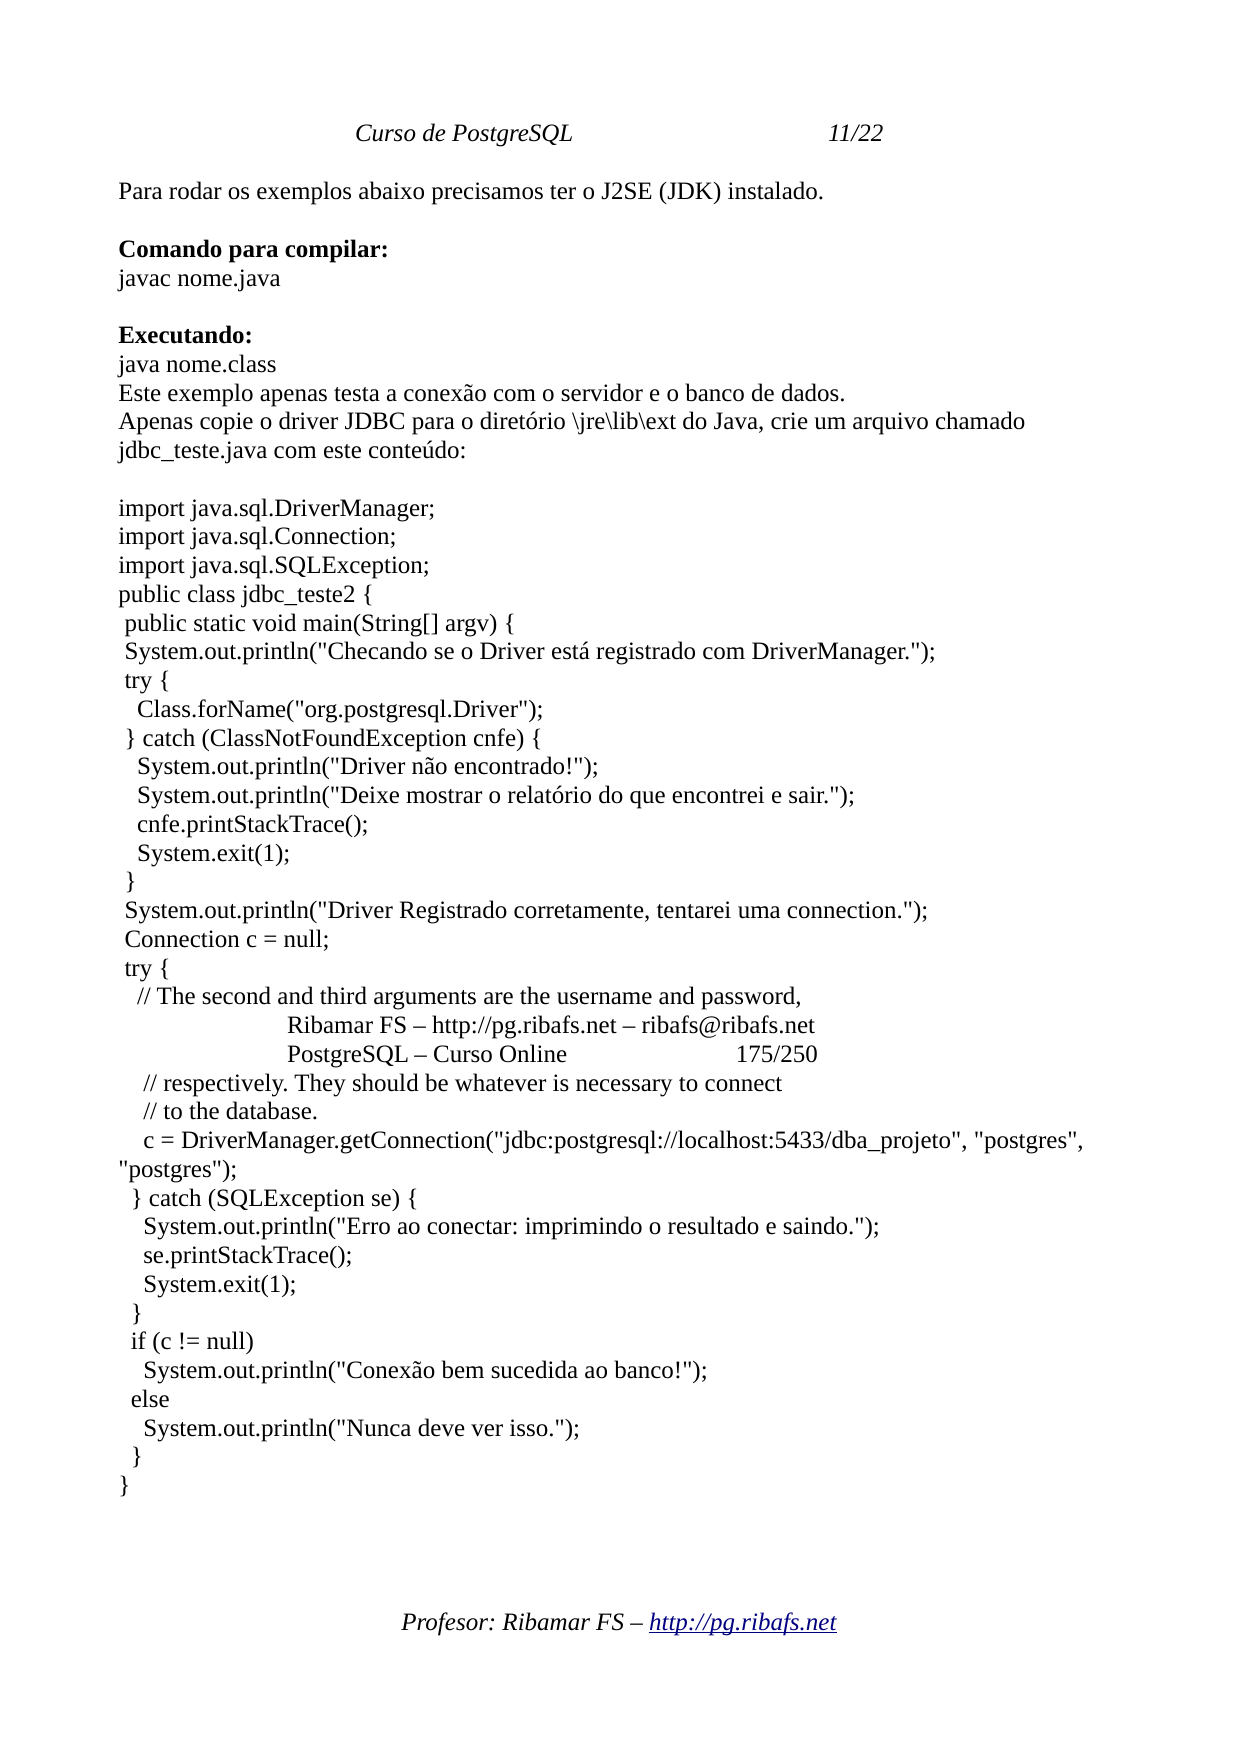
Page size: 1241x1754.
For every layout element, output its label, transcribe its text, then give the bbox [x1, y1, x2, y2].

text public static void main(String[] argv) { [118, 608, 1122, 636]
text System.exit(1); [118, 1269, 1122, 1298]
text Executando: [118, 320, 1122, 349]
text System.out.println("Driver não encontrado!"); [118, 751, 1122, 780]
text jdbc_teste.java com este conteúdo: [118, 435, 1122, 464]
text Ribamar FS – http://pg.ribafs.net – ribafs@ribafs.net [118, 1010, 1122, 1039]
text System.out.println("Nunca deve ver isso."); [118, 1413, 1122, 1441]
text } catch (ClassNotFoundException cnfe) { [118, 723, 1122, 751]
text // The second and third arguments are the username and password, [118, 981, 1122, 1010]
text else [118, 1384, 1122, 1413]
text Apenas copie o driver JDBC para o diretório \jre\lib\ext do Java, crie um arquivo chamado [118, 406, 1122, 435]
text try { [118, 665, 1122, 694]
text System.exit(1); [118, 838, 1122, 866]
text Comando para compilar: [118, 234, 1122, 263]
text // to the database. [118, 1096, 1122, 1125]
text javac nome.java [118, 263, 1122, 291]
text Este exemplo apenas testa a conexão com o servidor e o banco de dados. [118, 378, 1122, 406]
text System.out.println("Erro ao conectar: imprimindo o resultado e saindo."); [118, 1211, 1122, 1240]
text import java.sql.DriverManager; [118, 493, 1122, 521]
text // respectively. They should be whatever is necessary to connect [118, 1068, 1122, 1096]
text PostgreSQL – Curso Online 175/250 [118, 1039, 1122, 1068]
text try { [118, 953, 1122, 981]
text System.out.println("Checando se o Driver está registrado com DriverManager."); [118, 636, 1122, 665]
text c = DriverManager.getConnection("jdbc:postgresql://localhost:5433/dba_projeto", "postgres", [118, 1125, 1122, 1154]
text import java.sql.Connection; [118, 521, 1122, 550]
text System.out.println("Driver Registrado corretamente, tentarei uma connection."); [118, 895, 1122, 924]
text } [118, 866, 1122, 895]
text cnfe.printStackTrace(); [118, 809, 1122, 838]
text import java.sql.SQLException; [118, 550, 1122, 579]
text java nome.class [118, 349, 1122, 378]
text System.out.println("Conexão bem sucedida ao banco!"); [118, 1355, 1122, 1384]
text } catch (SQLException se) { [118, 1183, 1122, 1211]
text Class.forName("org.postgresql.Driver"); [118, 694, 1122, 723]
text se.printStackTrace(); [118, 1240, 1122, 1269]
text if (c != null) [118, 1326, 1122, 1355]
text Para rodar os exemplos abaixo precisamos ter o J2SE (JDK) instalado. [118, 176, 1122, 205]
text "postgres"); [118, 1154, 1122, 1183]
text Connection c = null; [118, 924, 1122, 953]
text } [118, 1470, 1122, 1499]
text } [118, 1298, 1122, 1326]
text System.out.println("Deixe mostrar o relatório do que encontrei e sair."); [118, 780, 1122, 809]
text } [118, 1441, 1122, 1470]
text public class jdbc_teste2 { [118, 579, 1122, 608]
